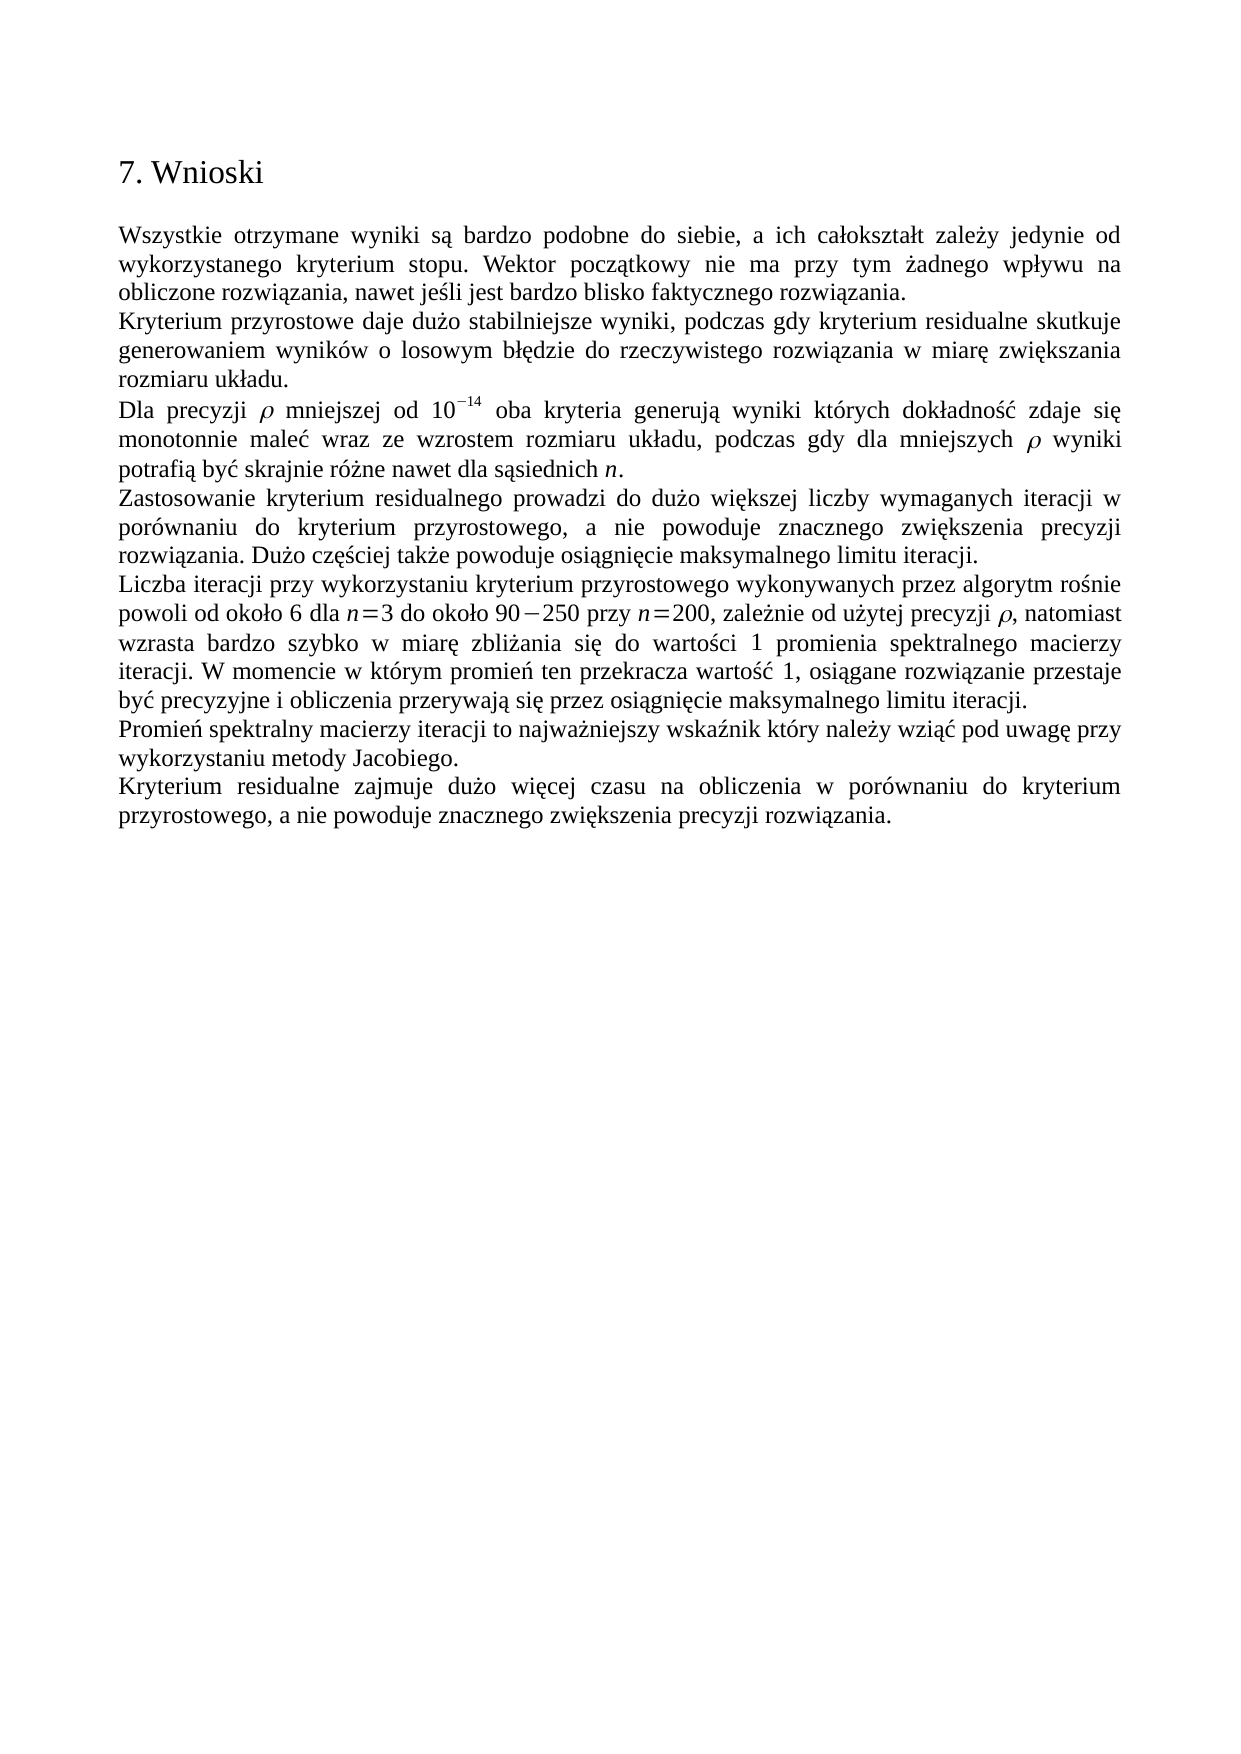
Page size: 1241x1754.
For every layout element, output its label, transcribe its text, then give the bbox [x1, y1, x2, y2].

text Zastosowanie kryterium residualnego prowadzi do dużo większej liczby wymaganych iteracji w porównaniu do kryterium przyrostowego, a nie powoduje znacznego zwiększenia precyzji rozwiązania. Dużo częściej także powoduje osiągnięcie maksymalnego limitu iteracji. [118, 483, 1122, 569]
text Wszystkie otrzymane wyniki są bardzo podobne do siebie, a ich całokształt zależy jedynie od wykorzystanego kryterium stopu. Wektor początkowy nie ma przy tym żadnego wpływu na obliczone rozwiązania, nawet jeśli jest bardzo blisko faktycznego rozwiązania. [118, 220, 1122, 306]
text Kryterium residualne zajmuje dużo więcej czasu na obliczenia w porównaniu do kryterium przyrostowego, a nie powoduje znacznego zwiększenia precyzji rozwiązania. [118, 771, 1122, 829]
text 7. Wnioski [118, 153, 1122, 191]
text Liczba iteracji przy wykorzystaniu kryterium przyrostowego wykonywanych przez algorytm rośnie powoli od około dla do około przy , zależnie od użytej precyzji , natomiast wzrasta bardzo szybko w miarę zbliżania się do wartości promienia spektralnego macierzy iteracji. W momencie w którym promień ten przekracza wartość , osiągane rozwiązanie przestaje być precyzyjne i obliczenia przerywają się przez osiągnięcie maksymalnego limitu iteracji. [118, 569, 1122, 714]
text Promień spektralny macierzy iteracji to najważniejszy wskaźnik który należy wziąć pod uwagę przy wykorzystaniu metody Jacobiego. [118, 714, 1122, 771]
text Dla precyzji mniejszej od oba kryteria generują wyniki których dokładność zdaje się monotonnie maleć wraz ze wzrostem rozmiaru układu, podczas gdy dla mniejszych wyniki potrafią być skrajnie różne nawet dla sąsiednich . [118, 392, 1122, 483]
text Kryterium przyrostowe daje dużo stabilniejsze wyniki, podczas gdy kryterium residualne skutkuje generowaniem wyników o losowym błędzie do rzeczywistego rozwiązania w miarę zwiększania rozmiaru układu. [118, 306, 1122, 392]
